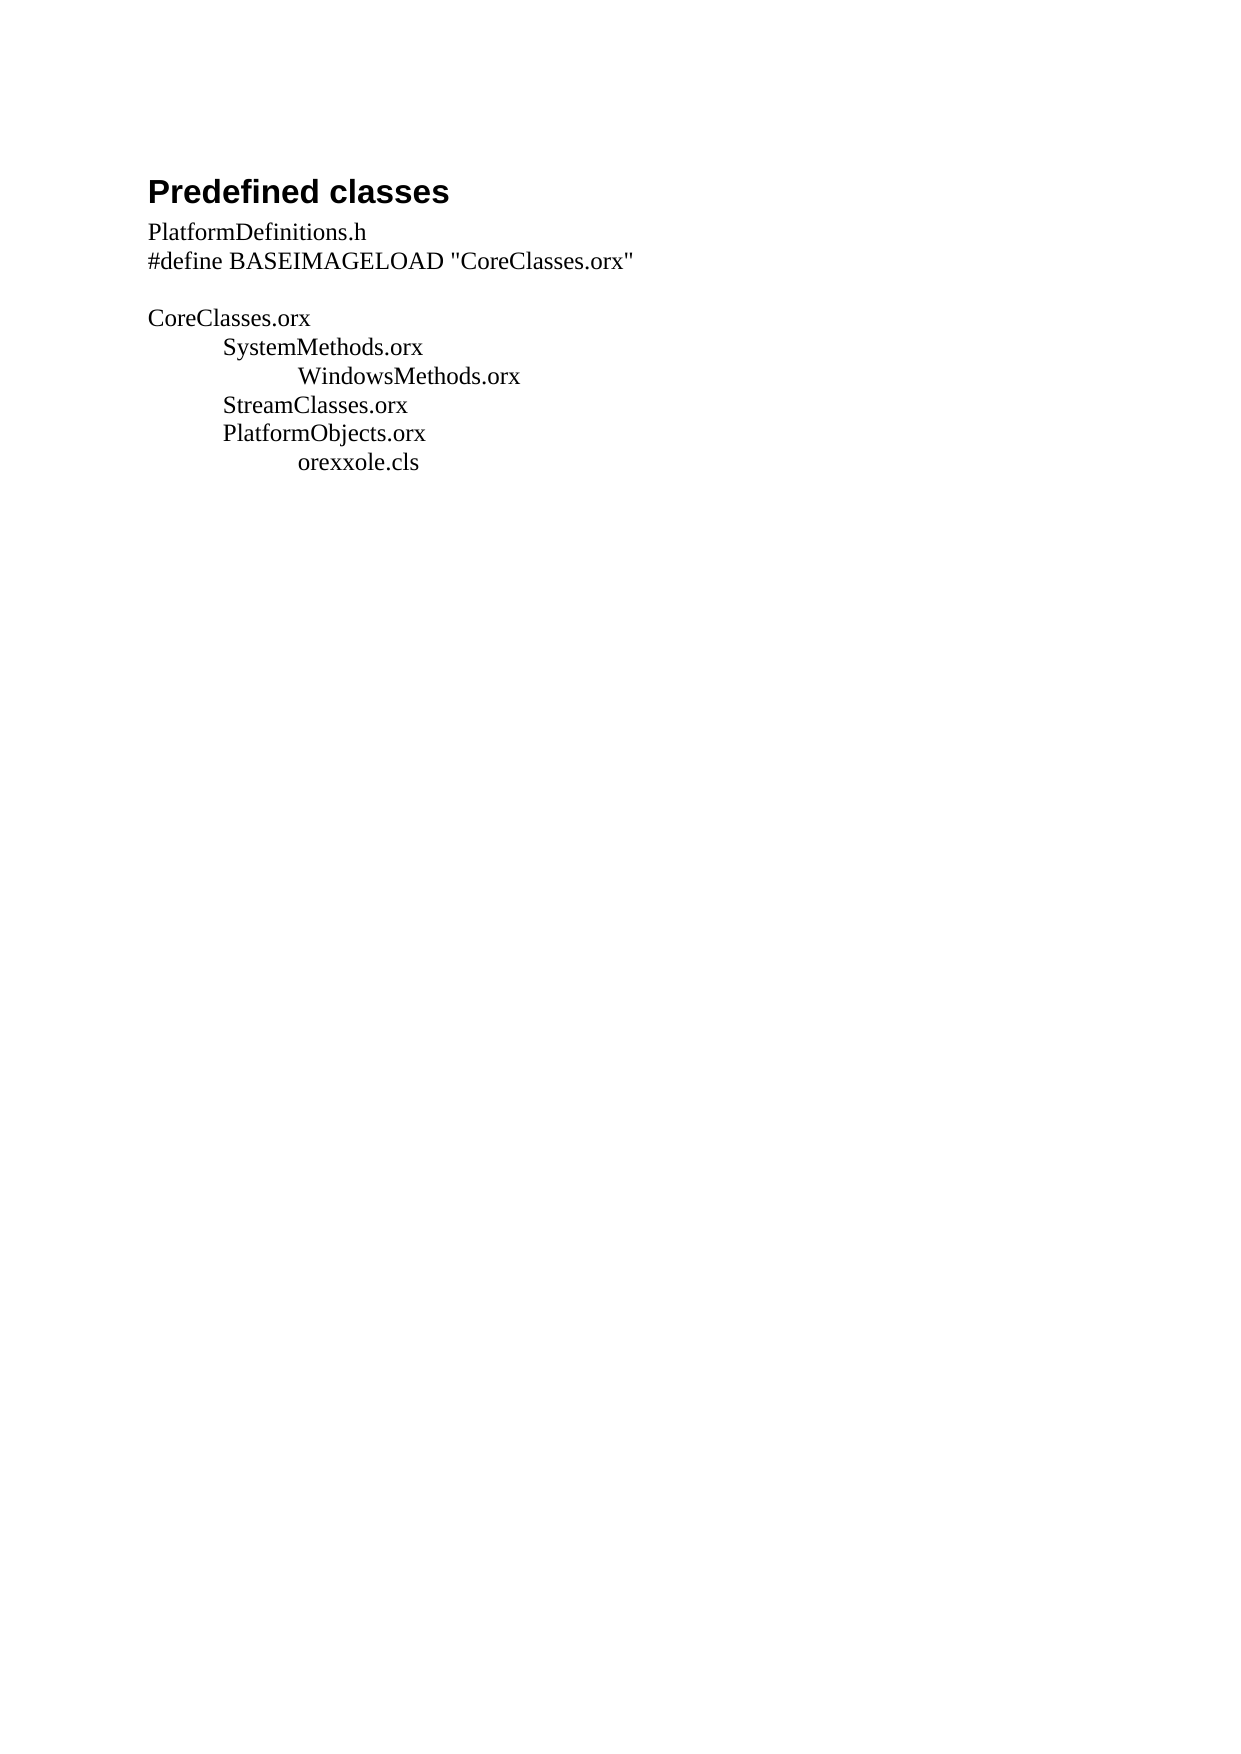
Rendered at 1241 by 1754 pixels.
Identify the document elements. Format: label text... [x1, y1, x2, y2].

text PlatformObjects.orx [148, 418, 1093, 447]
text WindowsMethods.orx [148, 361, 1093, 390]
text PlatformDefinitions.h [148, 217, 1093, 246]
text CoreClasses.orx [148, 303, 1093, 332]
text orexxole.cls [148, 447, 1093, 476]
text SystemMethods.orx [148, 332, 1093, 361]
text #define BASEIMAGELOAD "CoreClasses.orx" [148, 246, 1093, 275]
subtitle Predefined classes [148, 173, 1093, 211]
text StreamClasses.orx [148, 390, 1093, 418]
